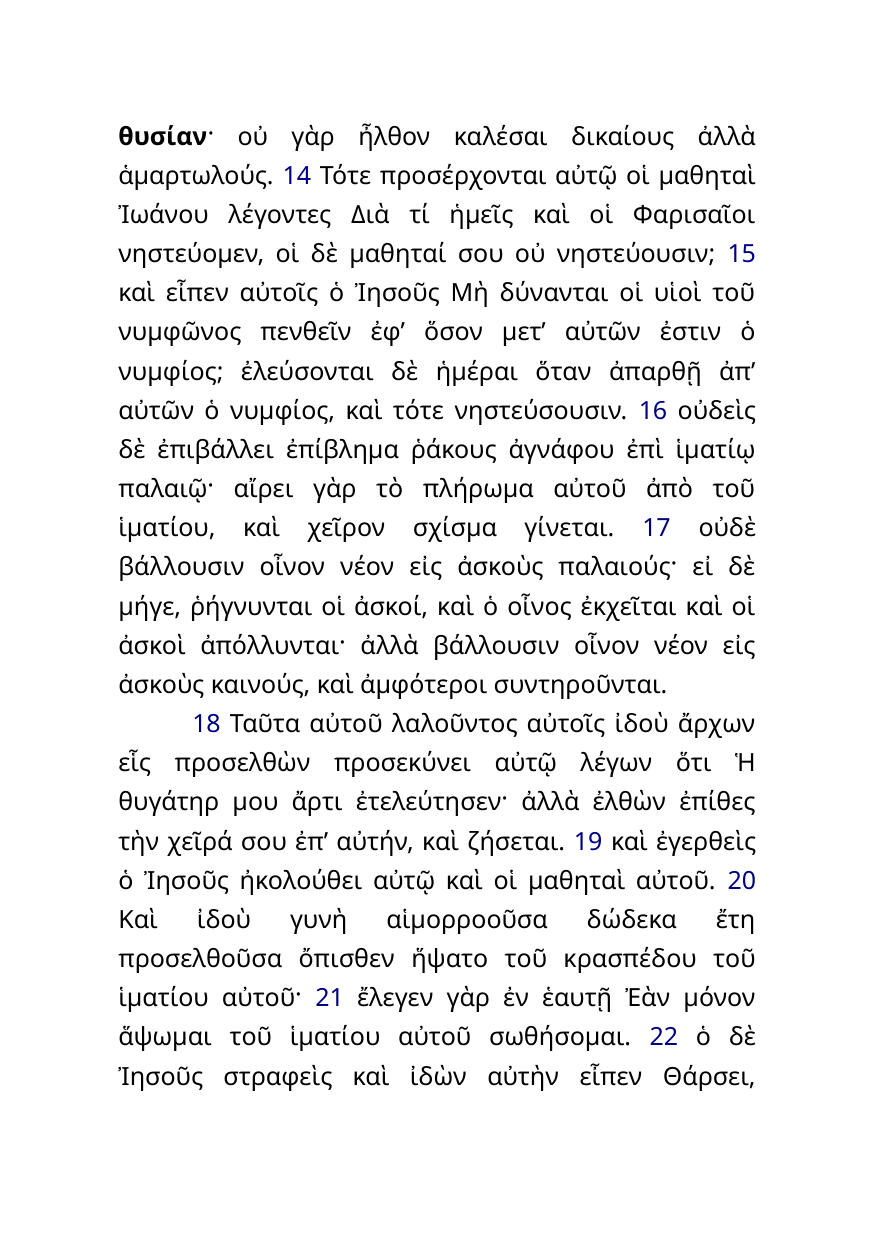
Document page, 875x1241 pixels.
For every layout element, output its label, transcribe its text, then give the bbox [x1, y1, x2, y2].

text 18 Ταῦτα αὐτοῦ λαλοῦντος αὐτοῖς ἰδοὺ ἄρχων εἷς προσελθὼν προσεκύνει αὐτῷ λέγων ὅτι Ἡ θυγάτηρ μου ἄρτι ἐτελεύτησεν· ἀλλὰ ἐλθὼν ἐπίθες τὴν χεῖρά σου ἐπ’ αὐτήν, καὶ ζήσεται. 19 καὶ ἐγερθεὶς ὁ Ἰησοῦς ἠκολούθει αὐτῷ καὶ οἱ μαθηταὶ αὐτοῦ. 20 Καὶ ἰδοὺ γυνὴ αἱμορροοῦσα δώδεκα ἔτη προσελθοῦσα ὄπισθεν ἥψατο τοῦ κρασπέδου τοῦ ἱματίου αὐτοῦ· 21 ἔλεγεν γὰρ ἐν ἑαυτῇ Ἐὰν μόνον ἅψωμαι τοῦ ἱματίου αὐτοῦ σωθήσομαι. 22 ὁ δὲ Ἰησοῦς στραφεὶς καὶ ἰδὼν αὐτὴν εἶπεν Θάρσει, [118, 706, 756, 1092]
text θυσίαν· οὐ γὰρ ἦλθον καλέσαι δικαίους ἀλλὰ ἁμαρτωλούς. 14 Τότε προσέρχονται αὐτῷ οἱ μαθηταὶ Ἰωάνου λέγοντες Διὰ τί ἡμεῖς καὶ οἱ Φαρισαῖοι νηστεύομεν, οἱ δὲ μαθηταί σου οὐ νηστεύουσιν; 15 καὶ εἶπεν αὐτοῖς ὁ Ἰησοῦς Μὴ δύνανται οἱ υἱοὶ τοῦ νυμφῶνος πενθεῖν ἐφ’ ὅσον μετ’ αὐτῶν ἐστιν ὁ νυμφίος; ἐλεύσονται δὲ ἡμέραι ὅταν ἀπαρθῇ ἀπ’ αὐτῶν ὁ νυμφίος, καὶ τότε νηστεύσουσιν. 16 οὐδεὶς δὲ ἐπιβάλλει ἐπίβλημα ῥάκους ἀγνάφου ἐπὶ ἱματίῳ παλαιῷ· αἴρει γὰρ τὸ πλήρωμα αὐτοῦ ἀπὸ τοῦ ἱματίου, καὶ χεῖρον σχίσμα γίνεται. 17 οὐδὲ βάλλουσιν οἶνον νέον εἰς ἀσκοὺς παλαιούς· εἰ δὲ μήγε, ῥήγνυνται οἱ ἀσκοί, καὶ ὁ οἶνος ἐκχεῖται καὶ οἱ ἀσκοὶ ἀπόλλυνται· ἀλλὰ βάλλουσιν οἶνον νέον εἰς ἀσκοὺς καινούς, καὶ ἀμφότεροι συντηροῦνται. [118, 118, 756, 701]
